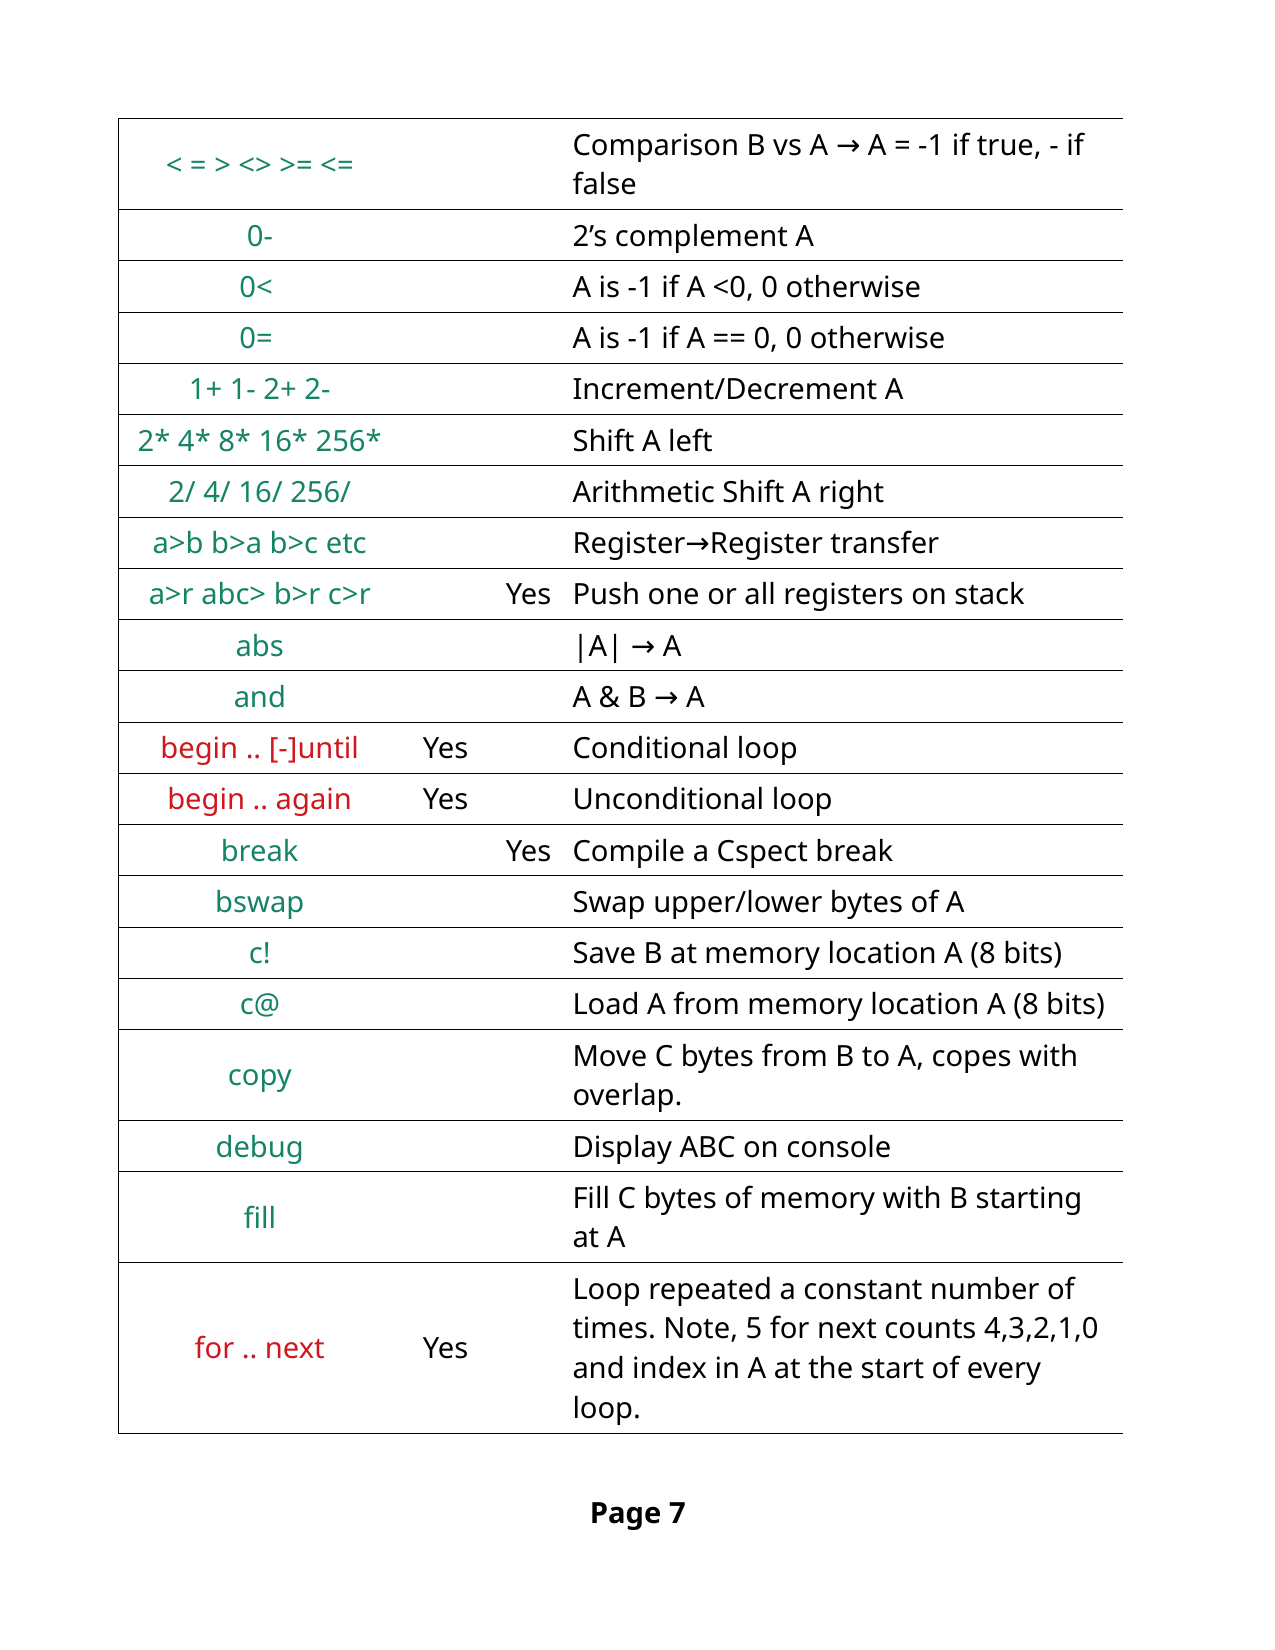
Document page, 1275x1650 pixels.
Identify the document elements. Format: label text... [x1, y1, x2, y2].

table_cell [401, 876, 490, 927]
table_cell Shift A left [567, 415, 1123, 465]
table_cell debug [119, 1121, 401, 1171]
table_cell [490, 1263, 567, 1432]
table_cell |A| → A [567, 620, 1123, 670]
table_cell [490, 518, 567, 568]
table_cell and [119, 671, 401, 722]
table_cell [401, 313, 490, 363]
table_cell [490, 671, 567, 722]
table_cell 2* 4* 8* 16* 256* [119, 415, 401, 465]
table_cell a>r abc> b>r c>r [119, 569, 401, 619]
table_cell Loop repeated a constant number of times. Note, 5 for next counts 4,3,2,1,0 and index in A at the start of every loop. [567, 1263, 1123, 1432]
table_cell [490, 1030, 567, 1120]
table_cell 2’s complement A [567, 210, 1123, 260]
table_cell Increment/Decrement A [567, 364, 1123, 414]
table_cell [490, 261, 567, 312]
table_cell < = > <> >= <= [119, 119, 401, 209]
table_cell Yes [401, 774, 490, 824]
table_cell [401, 518, 490, 568]
table_cell begin .. [-]until [119, 723, 401, 773]
table_cell Register→Register transfer [567, 518, 1123, 568]
table_cell [490, 774, 567, 824]
table_cell 0= [119, 313, 401, 363]
table_cell [490, 723, 567, 773]
table_cell Load A from memory location A (8 bits) [567, 979, 1123, 1029]
table_cell Unconditional loop [567, 774, 1123, 824]
table_cell Fill C bytes of memory with B starting at A [567, 1172, 1123, 1262]
table_cell [401, 261, 490, 312]
table_cell Comparison B vs A → A = -1 if true, - if false [567, 119, 1123, 209]
table_cell c@ [119, 979, 401, 1029]
table_cell A is -1 if A <0, 0 otherwise [567, 261, 1123, 312]
table_cell Conditional loop [567, 723, 1123, 773]
table_cell [401, 415, 490, 465]
table_cell [490, 876, 567, 927]
table_cell [490, 415, 567, 465]
table_cell copy [119, 1030, 401, 1120]
table_cell c! [119, 928, 401, 978]
table_cell 2/ 4/ 16/ 256/ [119, 466, 401, 517]
table_cell Display ABC on console [567, 1121, 1123, 1171]
table_cell [490, 1172, 567, 1262]
table_cell Yes [401, 1263, 490, 1432]
table_cell 0- [119, 210, 401, 260]
table_cell break [119, 825, 401, 875]
table_cell [490, 979, 567, 1029]
table_cell [401, 210, 490, 260]
table_cell a>b b>a b>c etc [119, 518, 401, 568]
table_cell [401, 364, 490, 414]
table_cell [401, 825, 490, 875]
table_cell 1+ 1- 2+ 2- [119, 364, 401, 414]
table_cell A & B → A [567, 671, 1123, 722]
table_cell [490, 210, 567, 260]
table_cell [490, 119, 567, 209]
table_cell [401, 620, 490, 670]
table_cell [401, 569, 490, 619]
table_cell for .. next [119, 1263, 401, 1432]
table_cell bswap [119, 876, 401, 927]
table_cell Compile a Cspect break [567, 825, 1123, 875]
table_cell begin .. again [119, 774, 401, 824]
table_cell Yes [490, 825, 567, 875]
table_cell [401, 1121, 490, 1171]
table_cell Yes [401, 723, 490, 773]
table_cell [490, 313, 567, 363]
table_cell [490, 620, 567, 670]
table_cell Save B at memory location A (8 bits) [567, 928, 1123, 978]
table_cell [401, 1172, 490, 1262]
table_cell A is -1 if A == 0, 0 otherwise [567, 313, 1123, 363]
table_cell [490, 364, 567, 414]
table_cell Yes [490, 569, 567, 619]
table_cell abs [119, 620, 401, 670]
table_cell [401, 928, 490, 978]
table_cell [401, 1030, 490, 1120]
table_cell [490, 1121, 567, 1171]
table_cell [401, 979, 490, 1029]
table_cell [490, 928, 567, 978]
table_cell Swap upper/lower bytes of A [567, 876, 1123, 927]
table_cell [401, 671, 490, 722]
table_cell [401, 119, 490, 209]
table_cell Push one or all registers on stack [567, 569, 1123, 619]
table_cell [490, 466, 567, 517]
table_cell Arithmetic Shift A right [567, 466, 1123, 517]
table_cell fill [119, 1172, 401, 1262]
table_cell Move C bytes from B to A, copes with overlap. [567, 1030, 1123, 1120]
table_cell 0< [119, 261, 401, 312]
table_cell [401, 466, 490, 517]
